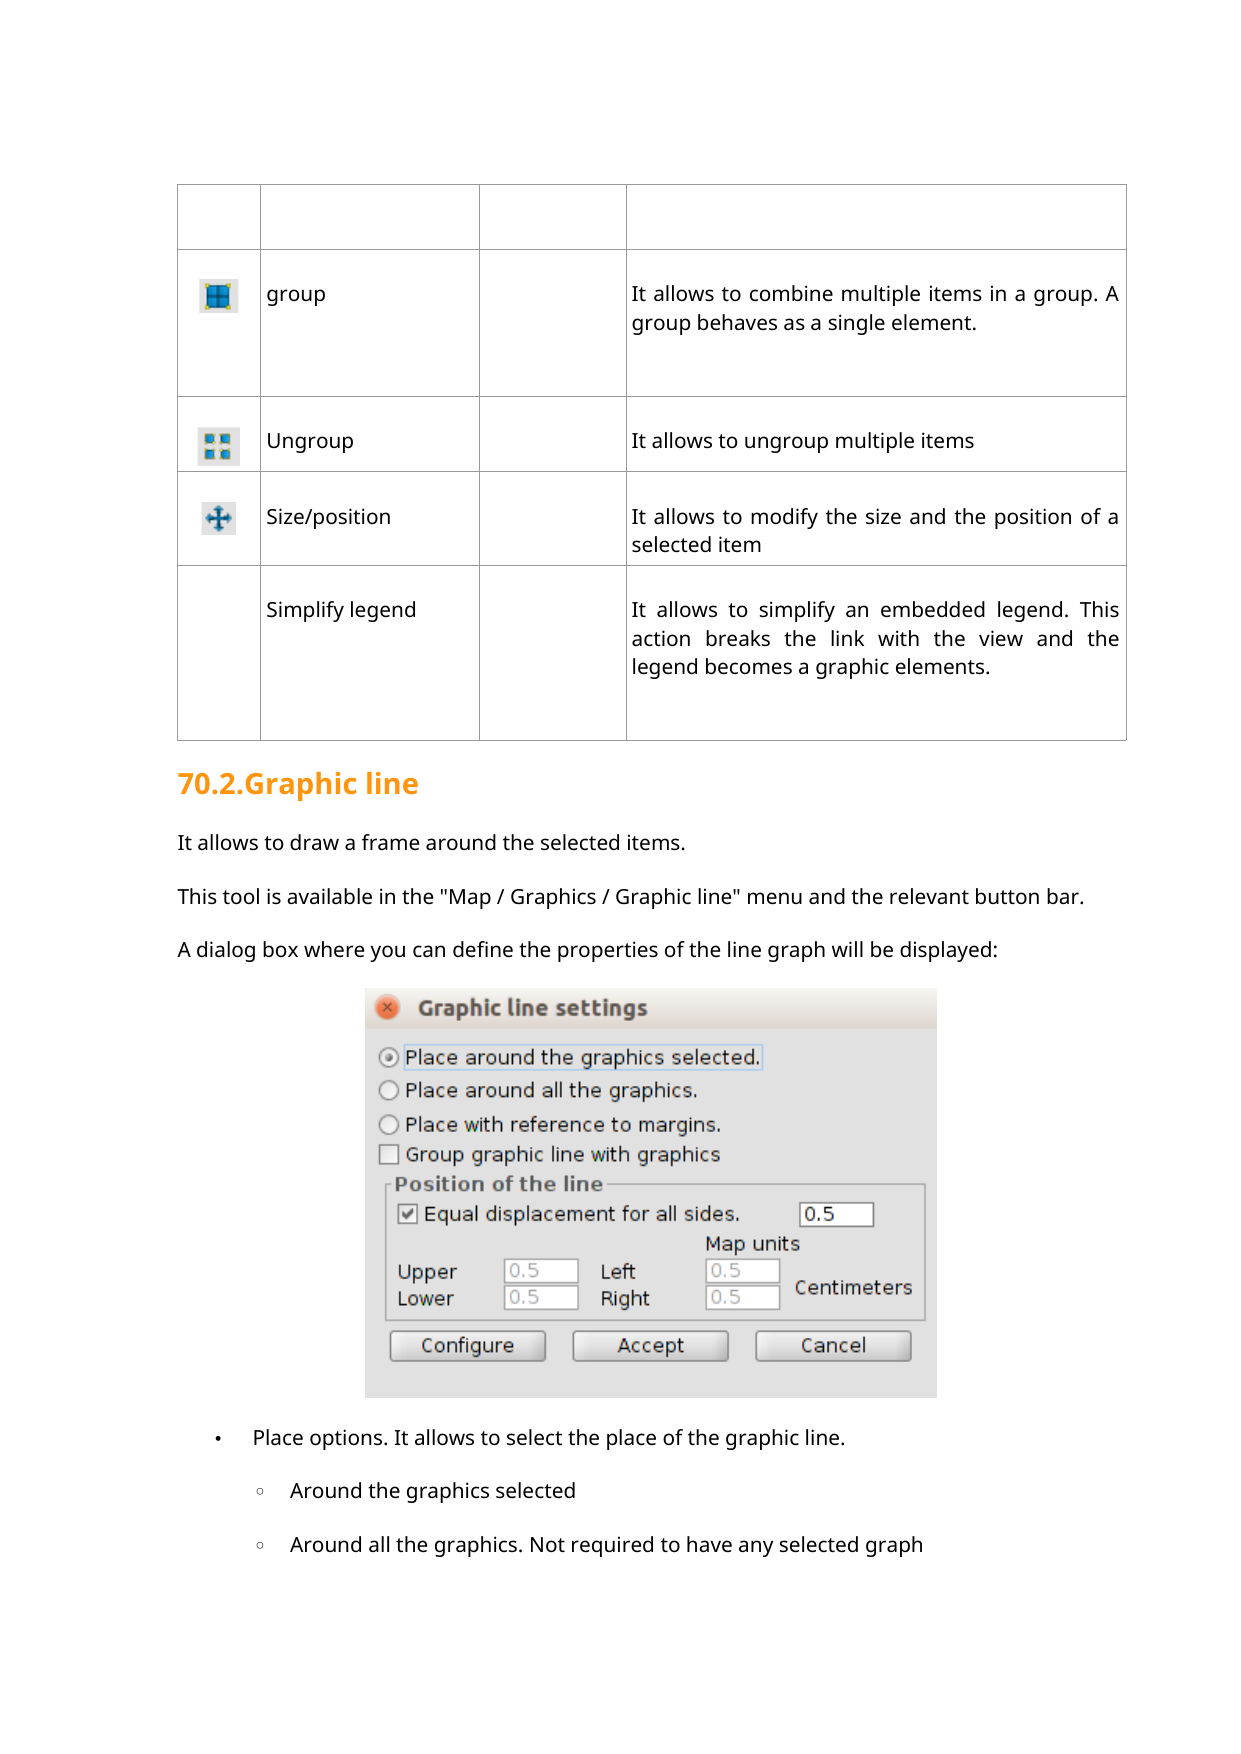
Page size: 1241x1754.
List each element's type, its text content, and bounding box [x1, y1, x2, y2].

table_cell Ungroup [261, 397, 479, 471]
text A dialog box where you can define the properties of the line graph will be displayed: [177, 935, 1125, 964]
table_cell Size/position [261, 472, 479, 564]
table_cell [178, 566, 260, 740]
picture [365, 988, 937, 1398]
table_cell [480, 397, 626, 471]
text This tool is available in the "Map / Graphics / Graphic line" menu and the relevant button bar. [177, 882, 1125, 910]
table_cell [480, 566, 626, 740]
table_cell [261, 185, 479, 249]
picture [197, 426, 240, 466]
table_cell It allows to simplify an embedded legend. This action breaks the link with the view and the legend becomes a graphic elements. [627, 566, 1126, 740]
list Around the graphics selected [252, 1476, 1125, 1505]
table_cell It allows to modify the size and the position of a selected item [627, 472, 1126, 564]
table_cell [178, 472, 260, 564]
list Place options. It allows to select the place of the graphic line. [215, 1423, 1125, 1451]
table_cell [480, 472, 626, 564]
table_cell [178, 185, 260, 249]
subtitle 70.2.Graphic line [177, 764, 1125, 803]
table_cell [627, 185, 1126, 249]
table_cell [178, 250, 260, 396]
table_cell Simplify legend [261, 566, 479, 740]
text It allows to draw a frame around the selected items. [177, 828, 1125, 857]
picture [201, 502, 237, 535]
picture [199, 279, 239, 313]
table_cell It allows to combine multiple items in a group. A group behaves as a single element. [627, 250, 1126, 396]
list Around all the graphics. Not required to have any selected graph [252, 1530, 1125, 1558]
table_cell It allows to ungroup multiple items [627, 397, 1126, 471]
table_cell [480, 185, 626, 249]
table_cell [480, 250, 626, 396]
table_cell group [261, 250, 479, 396]
table_cell [178, 397, 260, 471]
